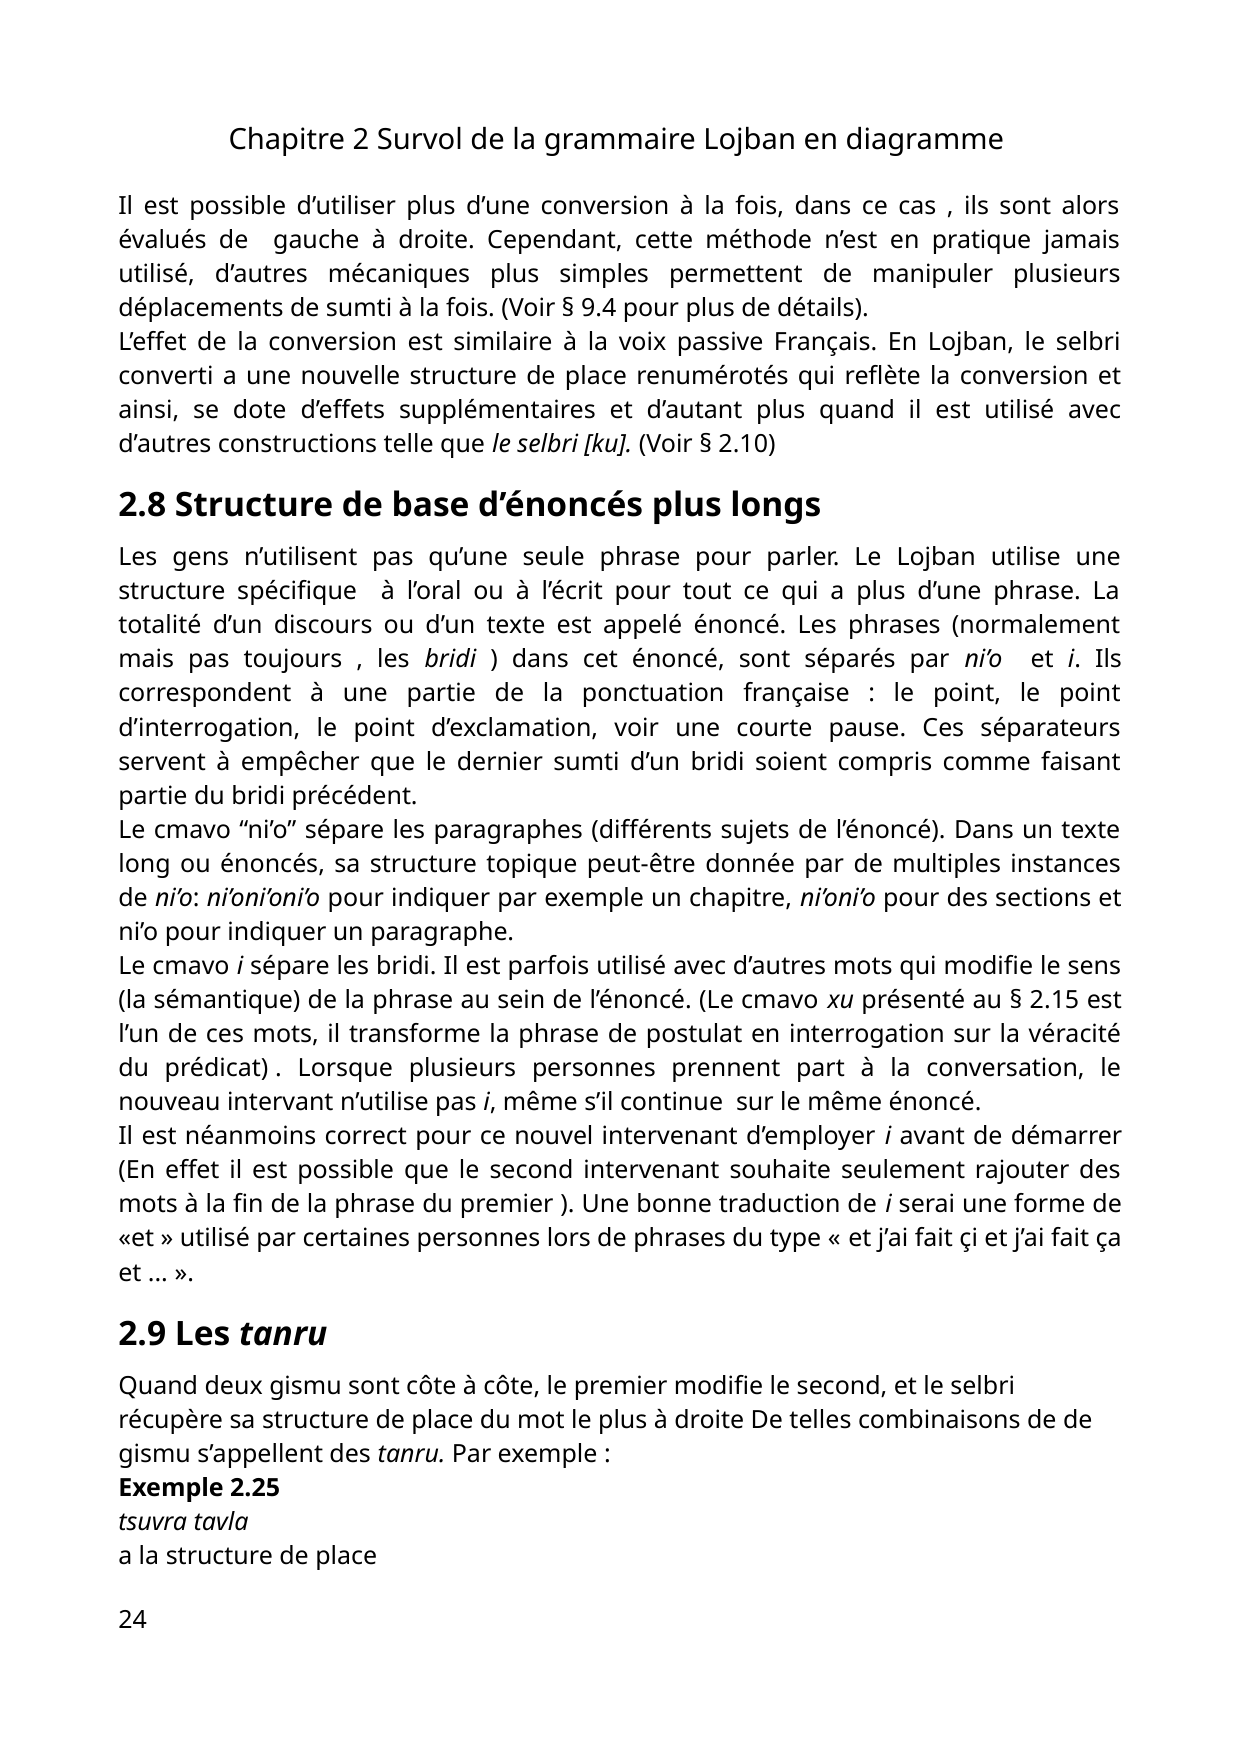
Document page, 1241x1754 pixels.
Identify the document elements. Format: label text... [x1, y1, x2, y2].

subtitle 2.8 Structure de base d’énoncés plus longs [118, 481, 1122, 526]
text Exemple 2.25 [118, 1469, 1122, 1503]
text Quand deux gismu sont côte à côte, le premier modifie le second, et le selbri récupère sa structure de place du mot le plus à droite De telles combinaisons de de gismu s’appellent des tanru. Par exemple : [118, 1367, 1122, 1469]
text L’effet de la conversion est similaire à la voix passive Français. En Lojban, le selbri converti a une nouvelle structure de place renumérotés qui reflète la conversion et ainsi, se dote d’effets supplémentaires et d’autant plus quand il est utilisé avec d’autres constructions telle que le selbri [ku]. (Voir § 2.10) [118, 323, 1122, 460]
text Le cmavo i sépare les bridi. Il est parfois utilisé avec d’autres mots qui modifie le sens (la sémantique) de la phrase au sein de l’énoncé. (Le cmavo xu présenté au § 2.15 est l’un de ces mots, il transforme la phrase de postulat en interrogation sur la véracité du prédicat) . Lorsque plusieurs personnes prennent part à la conversation, le nouveau intervant n’utilise pas i, même s’il continue sur le même énoncé. [118, 948, 1122, 1118]
subtitle 2.9 Les tanru [118, 1309, 1122, 1355]
text Le cmavo “ni’o” sépare les paragraphes (différents sujets de l’énoncé). Dans un texte long ou énoncés, sa structure topique peut-être donnée par de multiples instances de ni’o: ni’oni’oni’o pour indiquer par exemple un chapitre, ni’oni’o pour des sections et ni’o pour indiquer un paragraphe. [118, 811, 1122, 948]
text Il est possible d’utiliser plus d’une conversion à la fois, dans ce cas , ils sont alors évalués de gauche à droite. Cependant, cette méthode n’est en pratique jamais utilisé, d’autres mécaniques plus simples permettent de manipuler plusieurs déplacements de sumti à la fois. (Voir § 9.4 pour plus de détails). [118, 187, 1122, 323]
text Il est néanmoins correct pour ce nouvel intervenant d’employer i avant de démarrer (En effet il est possible que le second intervenant souhaite seulement rajouter des mots à la fin de la phrase du premier ). Une bonne traduction de i serai une forme de «et » utilisé par certaines personnes lors de phrases du type « et j’ai fait çi et j’ai fait ça et ... ». [118, 1118, 1122, 1288]
text a la structure de place [118, 1538, 1122, 1572]
text tsuvra tavla [118, 1503, 1122, 1538]
text Les gens n’utilisent pas qu’une seule phrase pour parler. Le Lojban utilise une structure spécifique à l’oral ou à l’écrit pour tout ce qui a plus d’une phrase. La totalité d’un discours ou d’un texte est appelé énoncé. Les phrases (normalement mais pas toujours , les bridi ) dans cet énoncé, sont séparés par ni’o et i. Ils correspondent à une partie de la ponctuation française : le point, le point d’interrogation, le point d’exclamation, voir une courte pause. Ces séparateurs servent à empêcher que le dernier sumti d’un bridi soient compris comme faisant partie du bridi précédent. [118, 539, 1122, 811]
